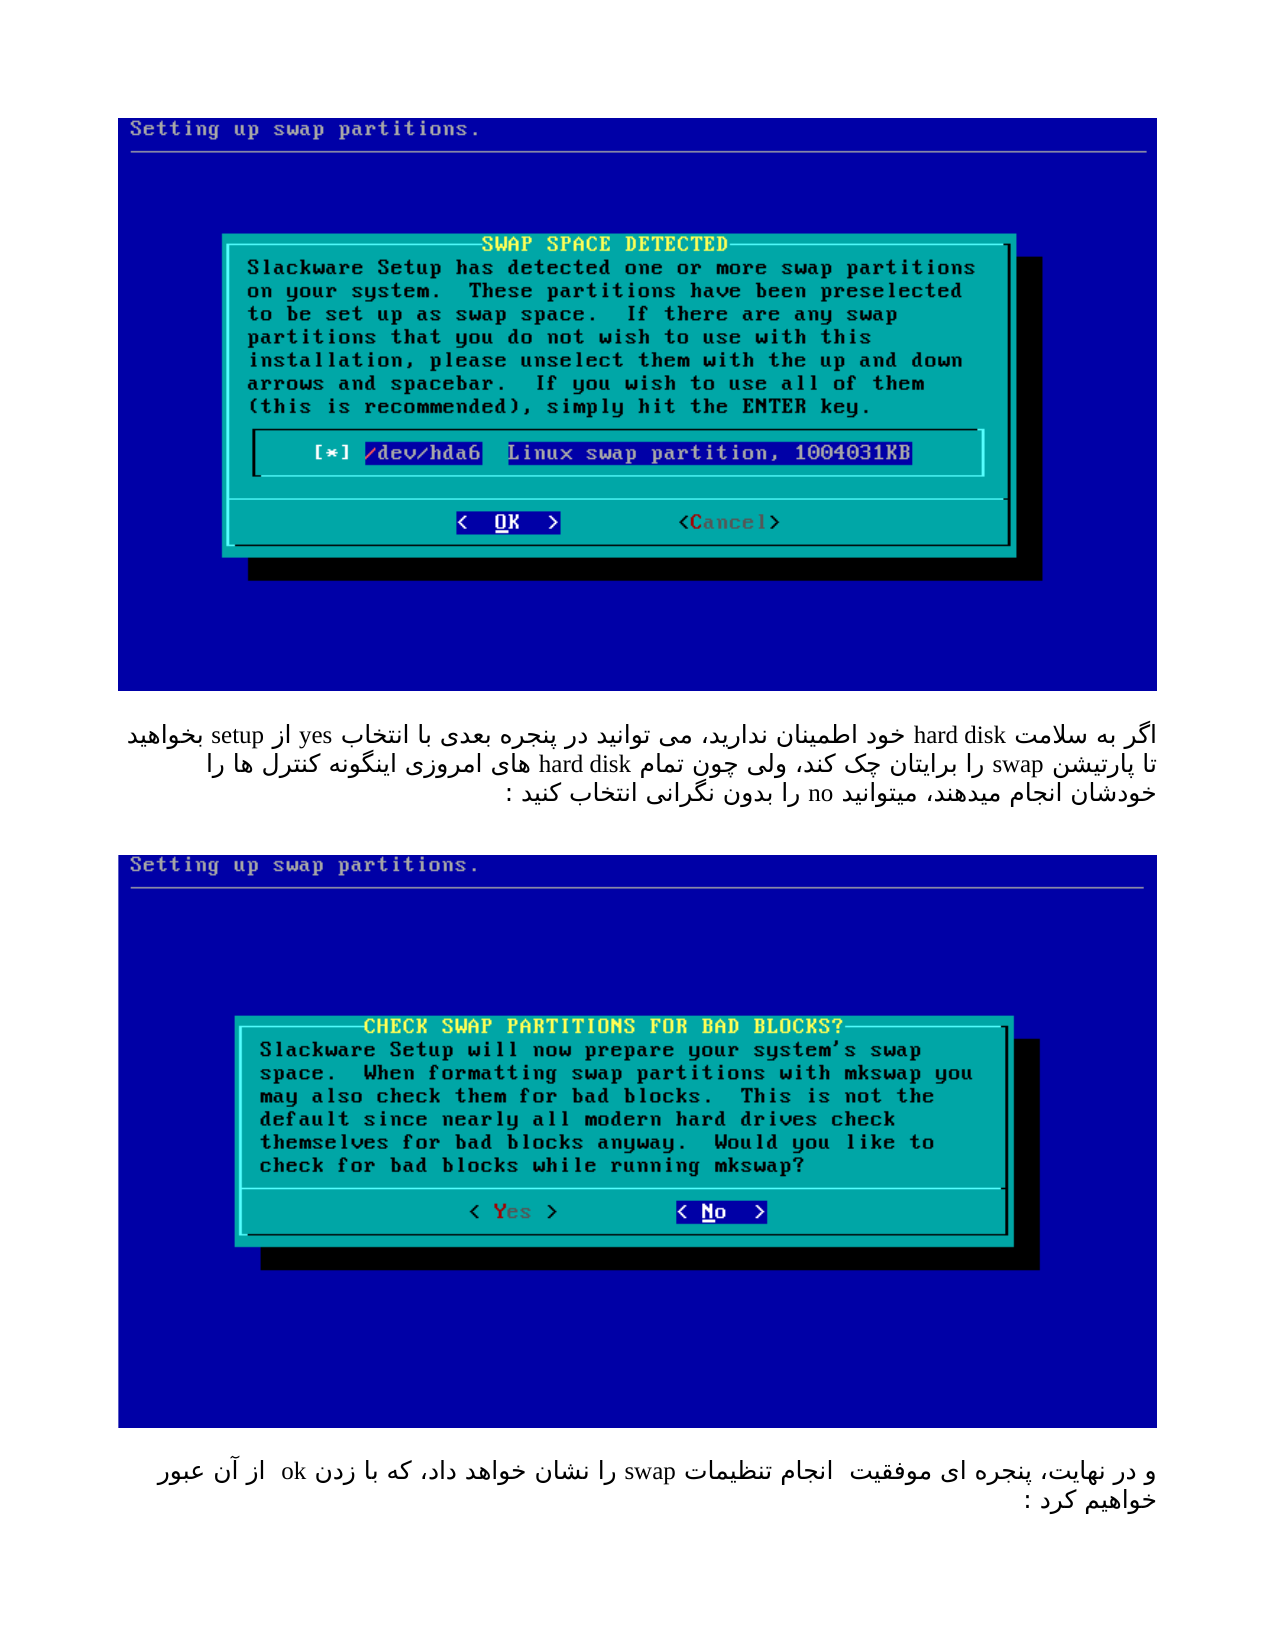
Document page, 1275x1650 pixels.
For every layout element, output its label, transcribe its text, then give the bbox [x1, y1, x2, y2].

text اگر به سلامت hard disk خود اطمینان ندارید، می توانید در پنجره بعدی با انتخاب yes از setup بخواهید تا پارتیشن swap را برایتان چک کند، ولی چون تمام hard disk های امروزی اینگونه کنترل ها را خودشان انجام میدهند، میتوانید no را بدون نگرانی انتخاب کنید : [118, 720, 1157, 807]
picture [118, 118, 1157, 691]
text و در نهایت، پنجره ای موفقیت انجام تنظیمات swap را نشان خواهد داد، که با زدن ok از آن عبور خواهیم کرد : [118, 1456, 1157, 1515]
picture [118, 855, 1157, 1428]
